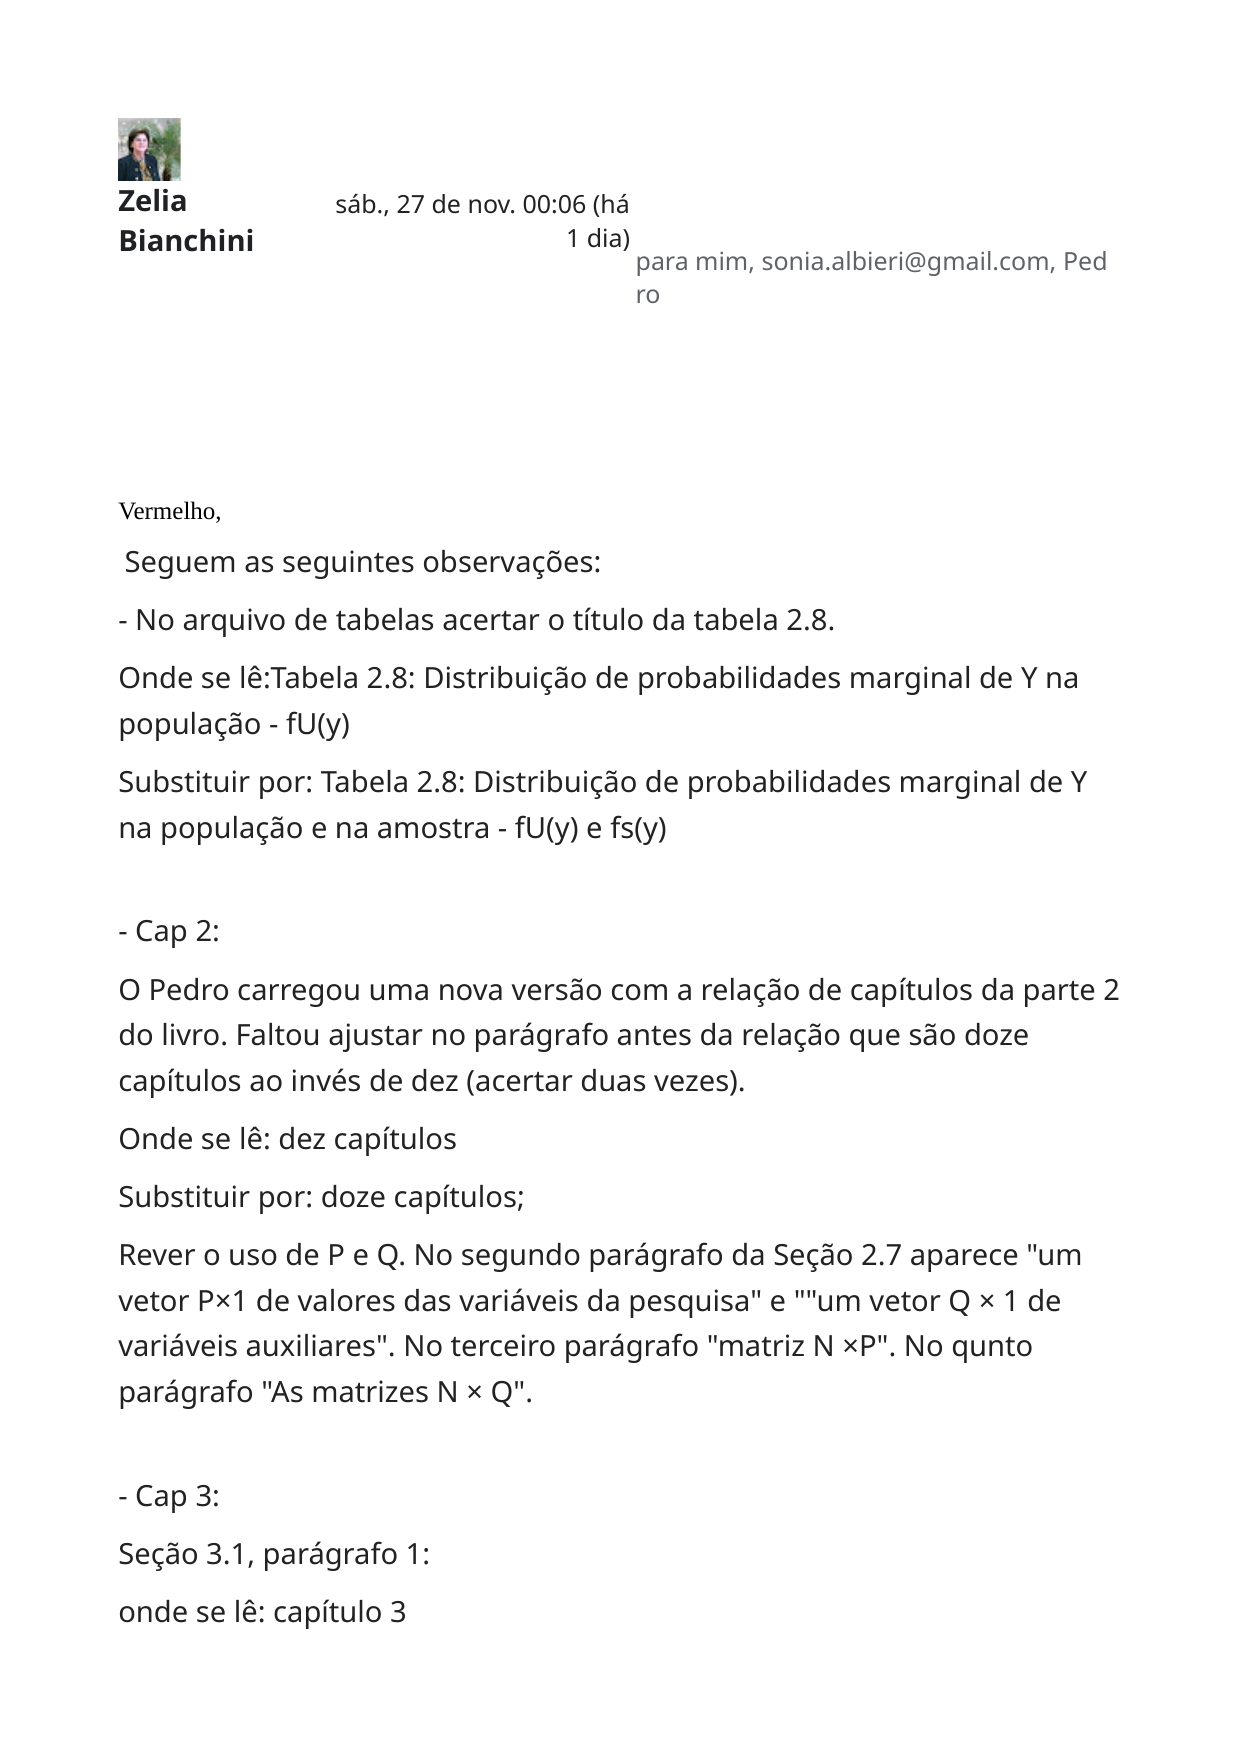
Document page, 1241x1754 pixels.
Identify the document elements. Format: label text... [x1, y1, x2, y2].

text Onde se lê: dez capítulos [118, 1118, 1122, 1158]
text onde se lê: capítulo 3 [118, 1591, 1122, 1631]
text - Cap 2: [118, 911, 1122, 950]
text O Pedro carregou uma nova versão com a relação de capítulos da parte 2 do livro. Faltou ajustar no parágrafo antes da relação que são doze capítulos ao invés de dez (acertar duas vezes). [118, 969, 1122, 1100]
text - No arquivo de tabelas acertar o título da tabela 2.8. [118, 599, 1122, 639]
picture [863, 180, 911, 244]
text - Cap 3: [118, 1475, 1122, 1514]
text Substituir por: Tabela 2.8: Distribuição de probabilidades marginal de Y na população e na amostra - fU(y) e fs(y) [118, 761, 1122, 847]
text Vermelho, [118, 496, 1122, 524]
text Substituir por: doze capítulos; [118, 1176, 1122, 1216]
text Onde se lê:Tabela 2.8: Distribuição de probabilidades marginal de Y na população - fU(y) [118, 658, 1122, 743]
table_header para mim, sonia.albieri@gmail.com, Pedro [635, 243, 1114, 342]
table_header [644, 181, 1122, 343]
table_header [635, 181, 878, 243]
table_header [630, 181, 635, 260]
picture [118, 118, 181, 181]
table_cell [118, 260, 635, 343]
table_header sáb., 27 de nov. 00:06 (há 1 dia) [326, 181, 630, 260]
text Rever o uso de P e Q. No segundo parágrafo da Seção 2.7 aparece "um vetor P×1 de valores das variáveis da pesquisa" e ""um vetor Q × 1 de variáveis auxiliares". No terceiro parágrafo "matriz N ×P". No qunto parágrafo "As matrizes N × Q". [118, 1234, 1122, 1411]
text Seguem as seguintes observações: [118, 541, 1122, 581]
text Seção 3.1, parágrafo 1: [118, 1533, 1122, 1573]
table_header Zelia Bianchini [118, 181, 326, 260]
